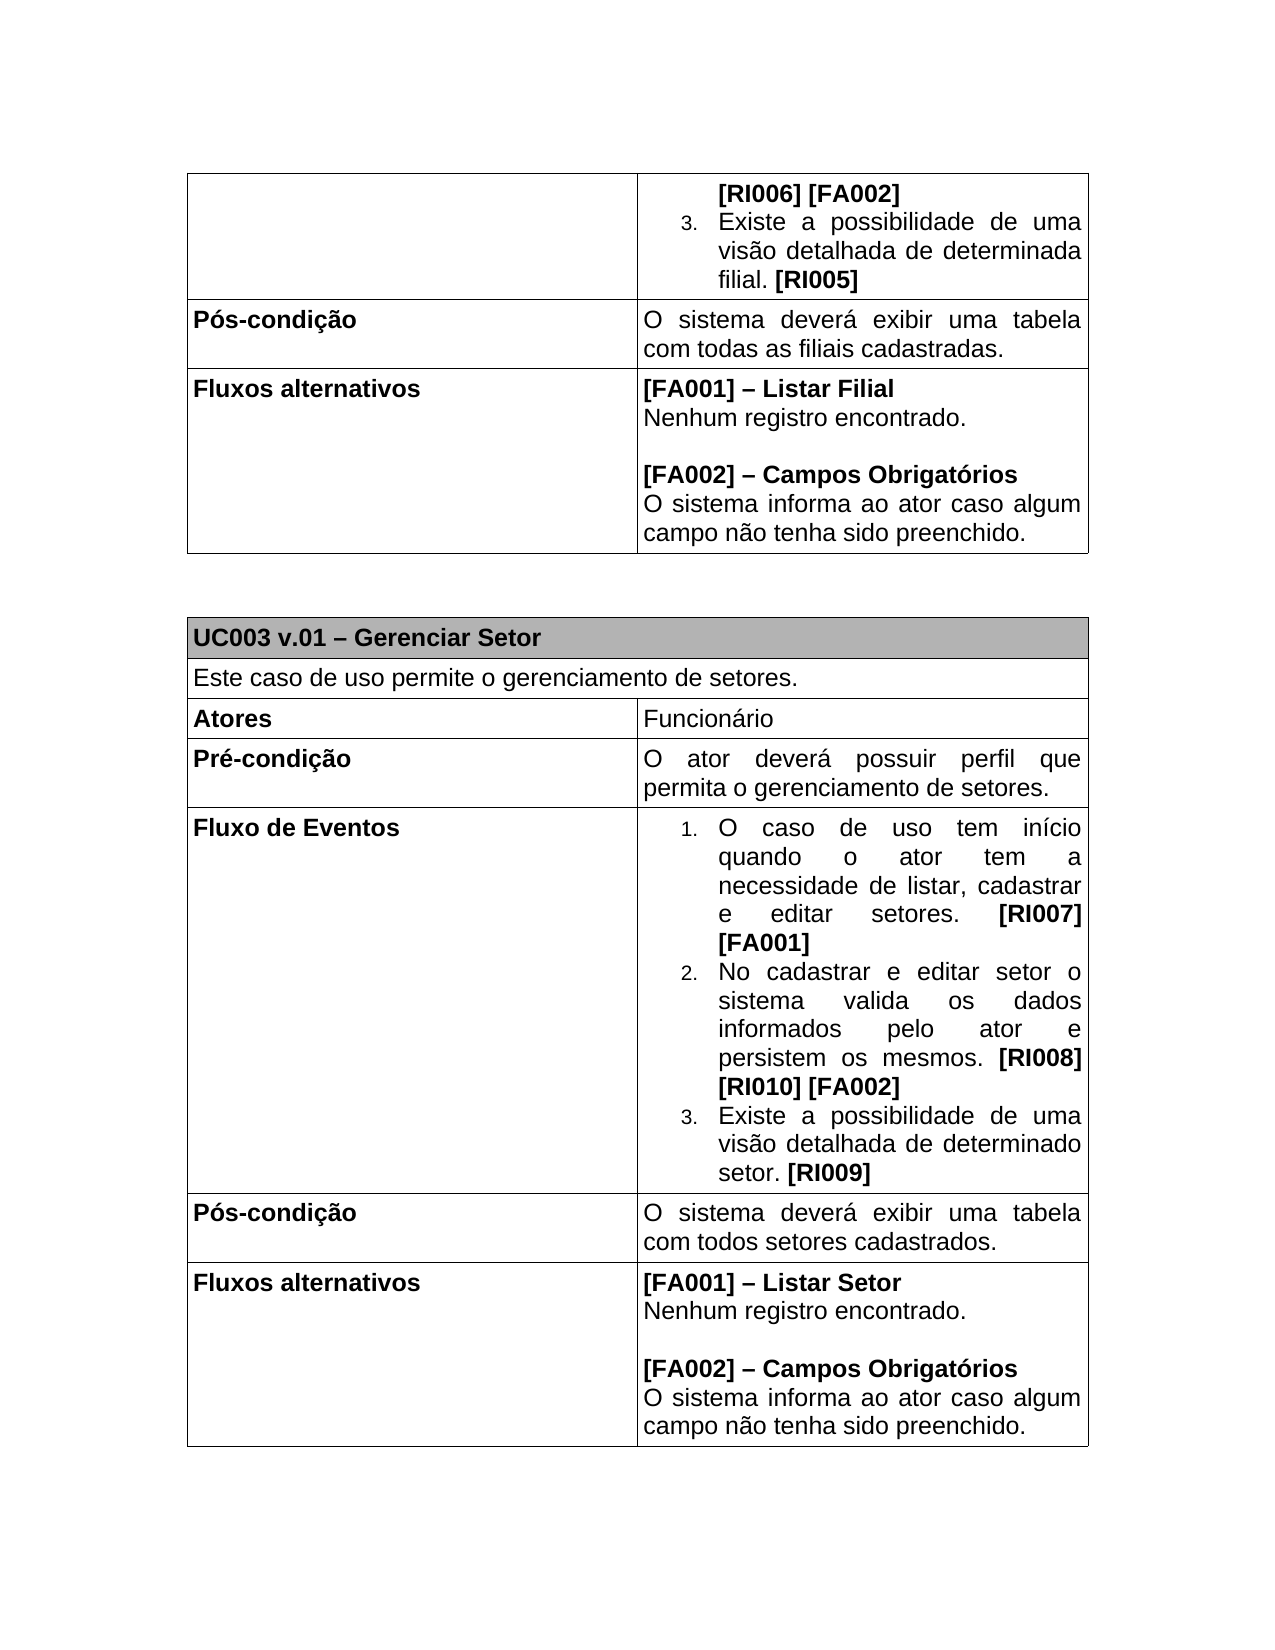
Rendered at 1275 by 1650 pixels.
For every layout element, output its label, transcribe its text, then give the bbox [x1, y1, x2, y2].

table_cell Pré-condição [188, 739, 637, 807]
table_cell Fluxos alternativos [188, 369, 637, 552]
table_cell O ator deverá possuir perfil que permita o gerenciamento de setores. [638, 739, 1088, 807]
table_cell O sistema deverá exibir uma tabela com todas as filiais cadastradas. [638, 300, 1088, 368]
table_cell [188, 174, 637, 299]
table_header UC003 v.01 – Gerenciar Setor [188, 618, 1088, 658]
table_cell [FA001] – Listar Filial Nenhum registro encontrado. [FA002] – Campos Obrigatórios O sistema informa ao ator caso algum campo não tenha sido preenchido. [638, 369, 1088, 552]
table_cell [FA001] – Listar Setor Nenhum registro encontrado. [FA002] – Campos Obrigatórios O sistema informa ao ator caso algum campo não tenha sido preenchido. [638, 1263, 1088, 1446]
table_cell Pós-condição [188, 300, 637, 368]
table_cell Funcionário [638, 699, 1088, 738]
table_cell O sistema deverá exibir uma tabela com todos setores cadastrados. [638, 1194, 1088, 1262]
table_cell Pós-condição [188, 1194, 637, 1262]
table_cell Atores [188, 699, 637, 738]
table_cell Fluxos alternativos [188, 1263, 637, 1446]
table_cell Este caso de uso permite o gerenciamento de setores. [188, 659, 1088, 698]
table_cell Fluxo de Eventos [188, 808, 637, 1193]
table_cell O caso de uso tem início quando o ator tem a necessidade de listar, cadastrar e editar filial. [RI003] [FA001] No cadastrar e editar filial o sistema valida os dados informados pelo ator e persistem os mesmos. [RI004] [RI006] [FA002] Existe a possibilidade de uma visão detalhada de determinada filial. [RI005] [638, 174, 1088, 299]
table_cell O caso de uso tem início quando o ator tem a necessidade de listar, cadastrar e editar setores. [RI007] [FA001] No cadastrar e editar setor o sistema valida os dados informados pelo ator e persistem os mesmos. [RI008] [RI010] [FA002] Existe a possibilidade de uma visão detalhada de determinado setor. [RI009] [638, 808, 1088, 1193]
